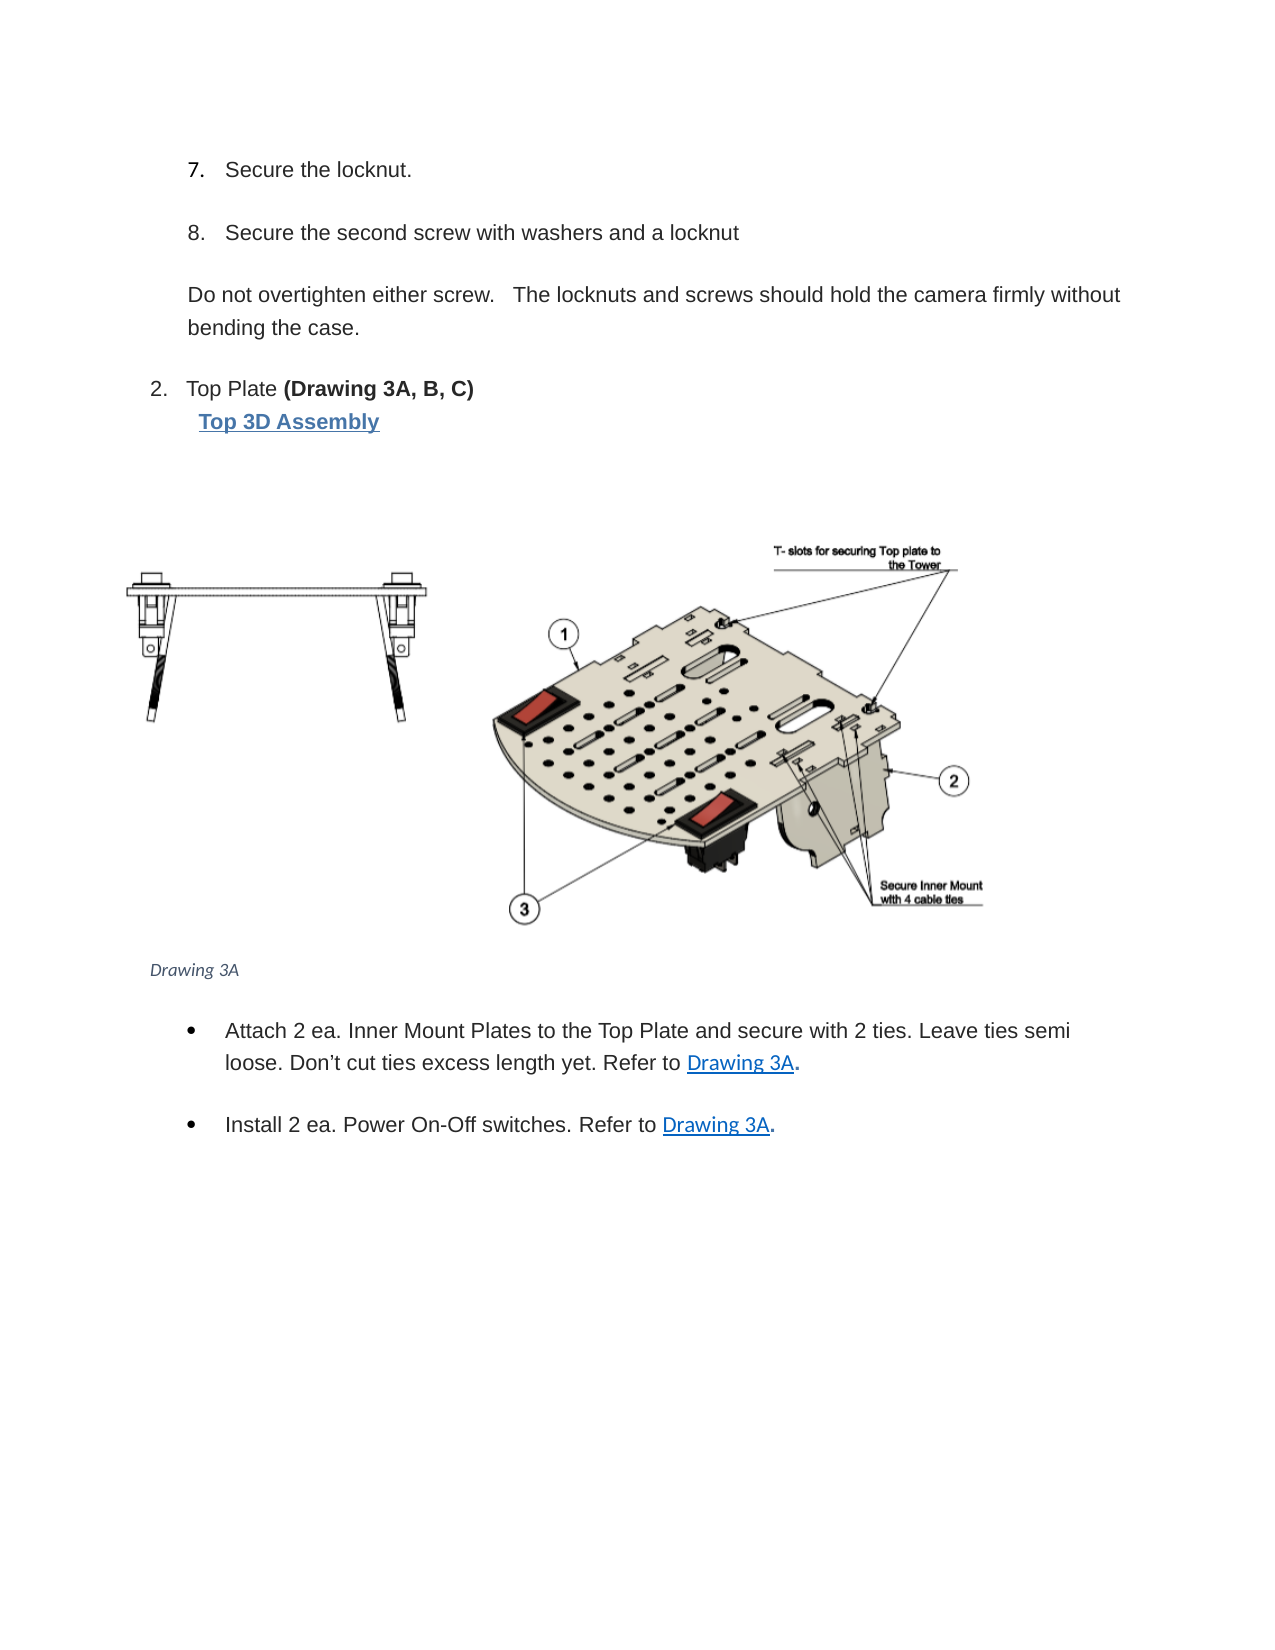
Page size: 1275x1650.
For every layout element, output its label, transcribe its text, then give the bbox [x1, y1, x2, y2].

picture [112, 529, 995, 930]
text Drawing 3A [150, 958, 1125, 981]
list Attach 2 ea. Inner Mount Plates to the Top Plate and secure with 2 ties. Leave ties semi loose. Don’t cut ties excess length yet. Refer to Drawing 3A. [187, 1011, 1125, 1076]
list Install 2 ea. Power On-Off switches. Refer to Drawing 3A. [187, 1105, 1125, 1138]
list Secure the locknut. [187, 150, 1125, 183]
list Secure the second screw with washers and a locknut [187, 212, 1125, 245]
text 2. Top Plate (Drawing 3A, B, C) [150, 369, 1125, 402]
text Top 3D Assembly [150, 402, 1125, 434]
text Do not overtighten either screw. The locknuts and screws should hold the camera firmly without bending the case. [187, 274, 1125, 339]
